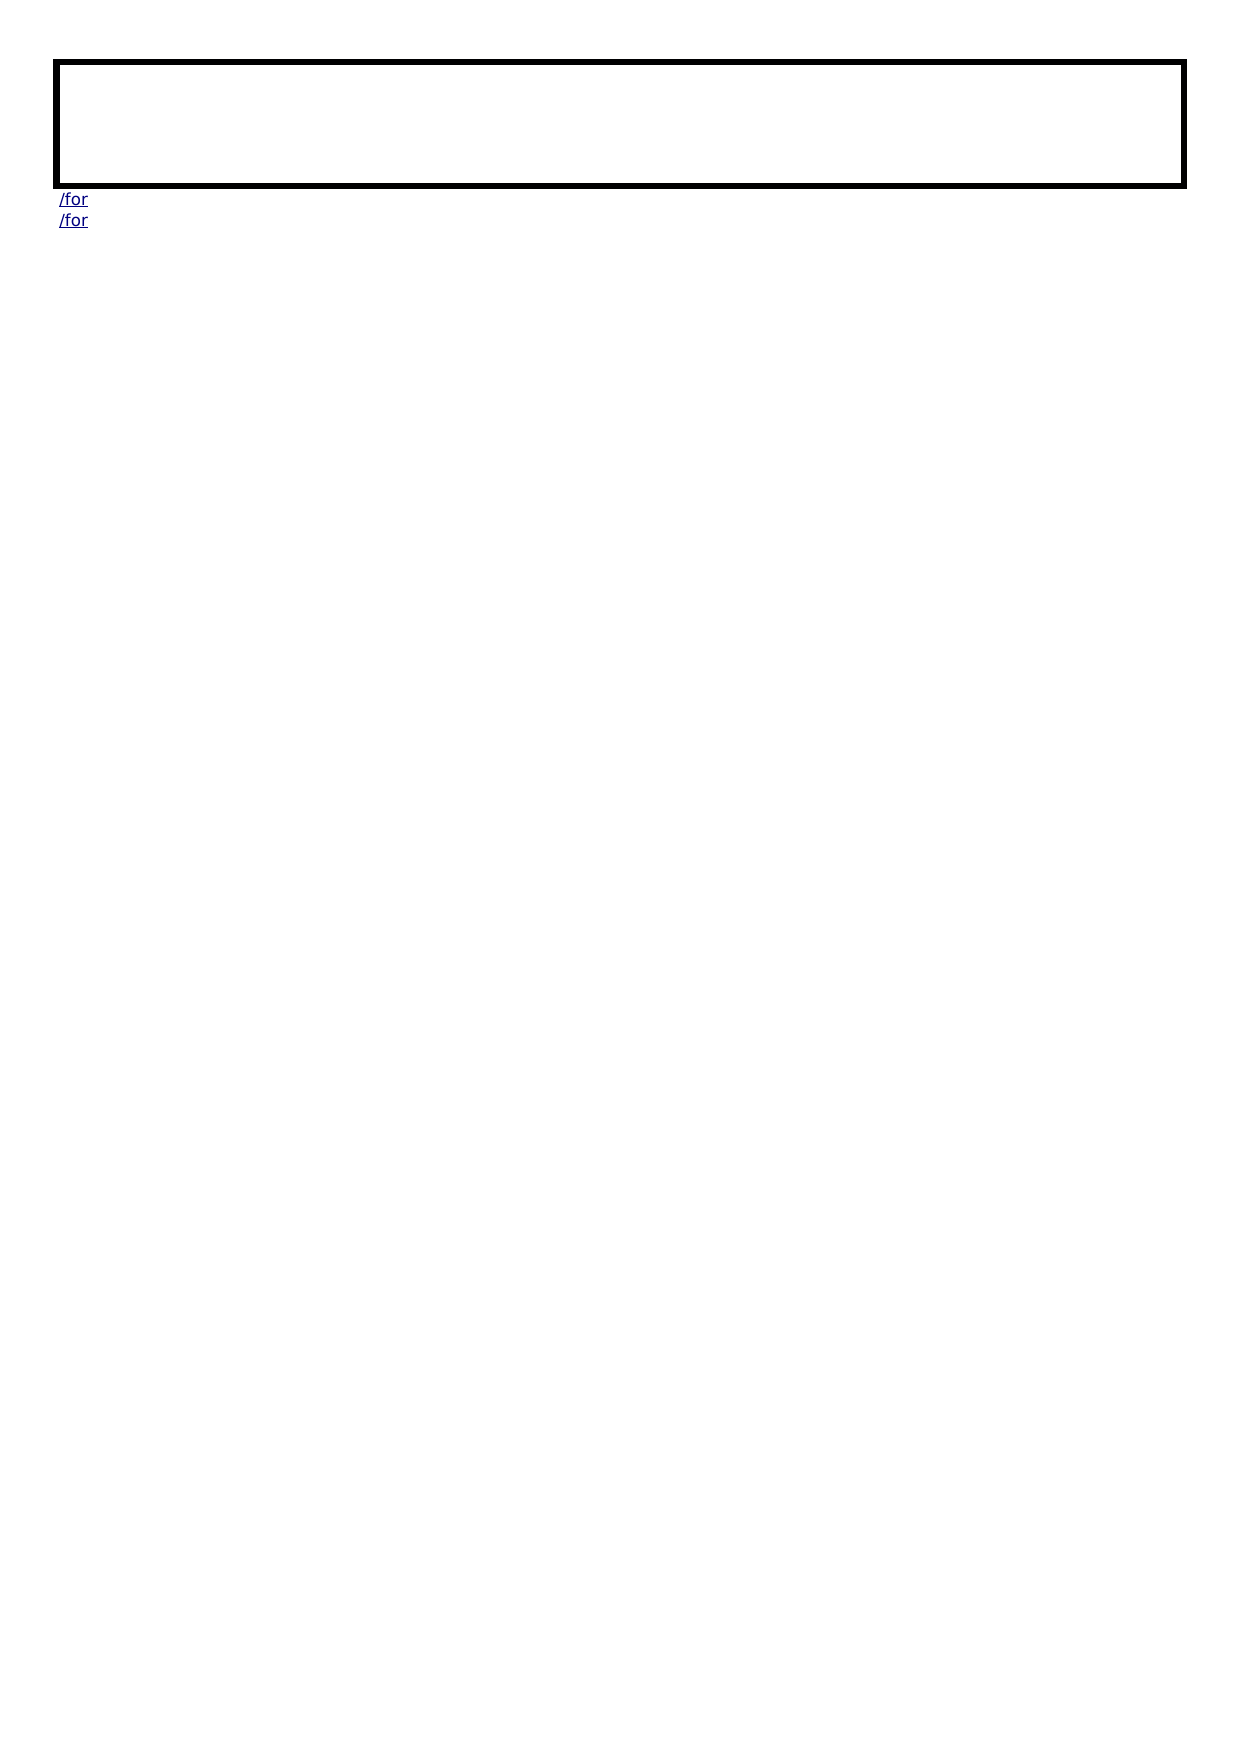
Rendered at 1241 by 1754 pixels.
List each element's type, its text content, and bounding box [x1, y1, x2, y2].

text /for [59, 211, 1169, 230]
text /for [59, 189, 1169, 209]
table_cell [60, 65, 1181, 183]
